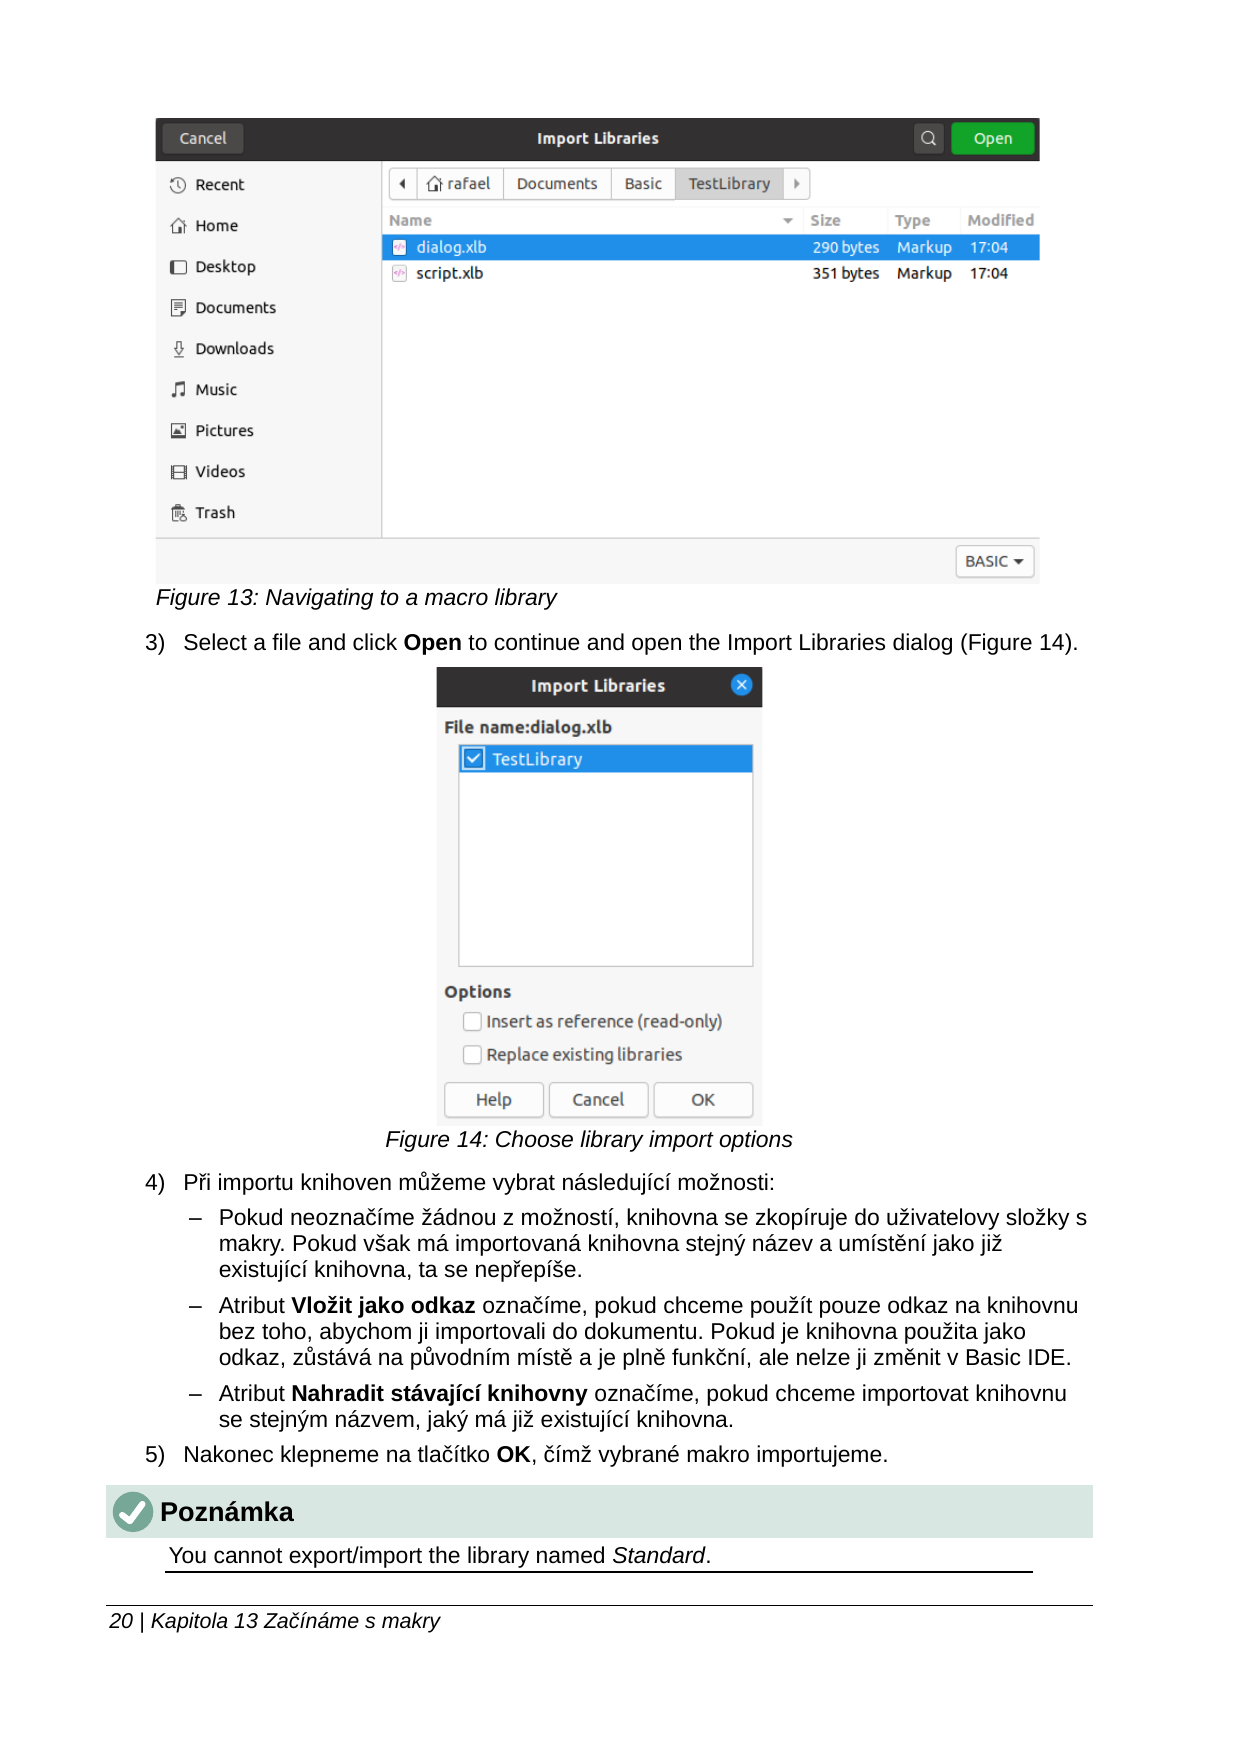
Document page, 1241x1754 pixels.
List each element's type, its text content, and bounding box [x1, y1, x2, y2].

list Select a file and click Open to continue and open the Import Libraries dialog (Figure 14). [165, 629, 1093, 655]
subtitle Poznámka [106, 1485, 1093, 1538]
list Atribut Nahradit stávající knihovny označíme, pokud chceme importovat knihovnu se stejným názvem, jaký má již existující knihovna. [189, 1379, 1093, 1432]
picture [436, 667, 763, 1126]
list Pokud neoznačíme žádnou z možností, knihovna se zkopíruje do uživatelovy složky s makry. Pokud však má importovaná knihovna stejný název a umístění jako již existující knihovna, ta se nepřepíše. [189, 1204, 1093, 1283]
list Atribut Vložit jako odkaz označíme, pokud chceme použít pouze odkaz na knihovnu bez toho, abychom ji importovali do dokumentu. Pokud je knihovna použita jako odkaz, zůstává na původním místě a je plně funkční, ale nelze ji změnit v Basic IDE. [189, 1292, 1093, 1371]
picture [155, 118, 1040, 584]
list Při importu knihoven můžeme vybrat následující možnosti: [165, 1168, 1093, 1195]
text Figure 13: Navigating to a macro library [156, 118, 1043, 610]
text You cannot export/import the library named Standard. [165, 1538, 1033, 1571]
text Figure 14: Choose library import options [385, 667, 814, 1152]
list Nakonec klepneme na tlačítko OK, čímž vybrané makro importujeme. [165, 1441, 1093, 1467]
